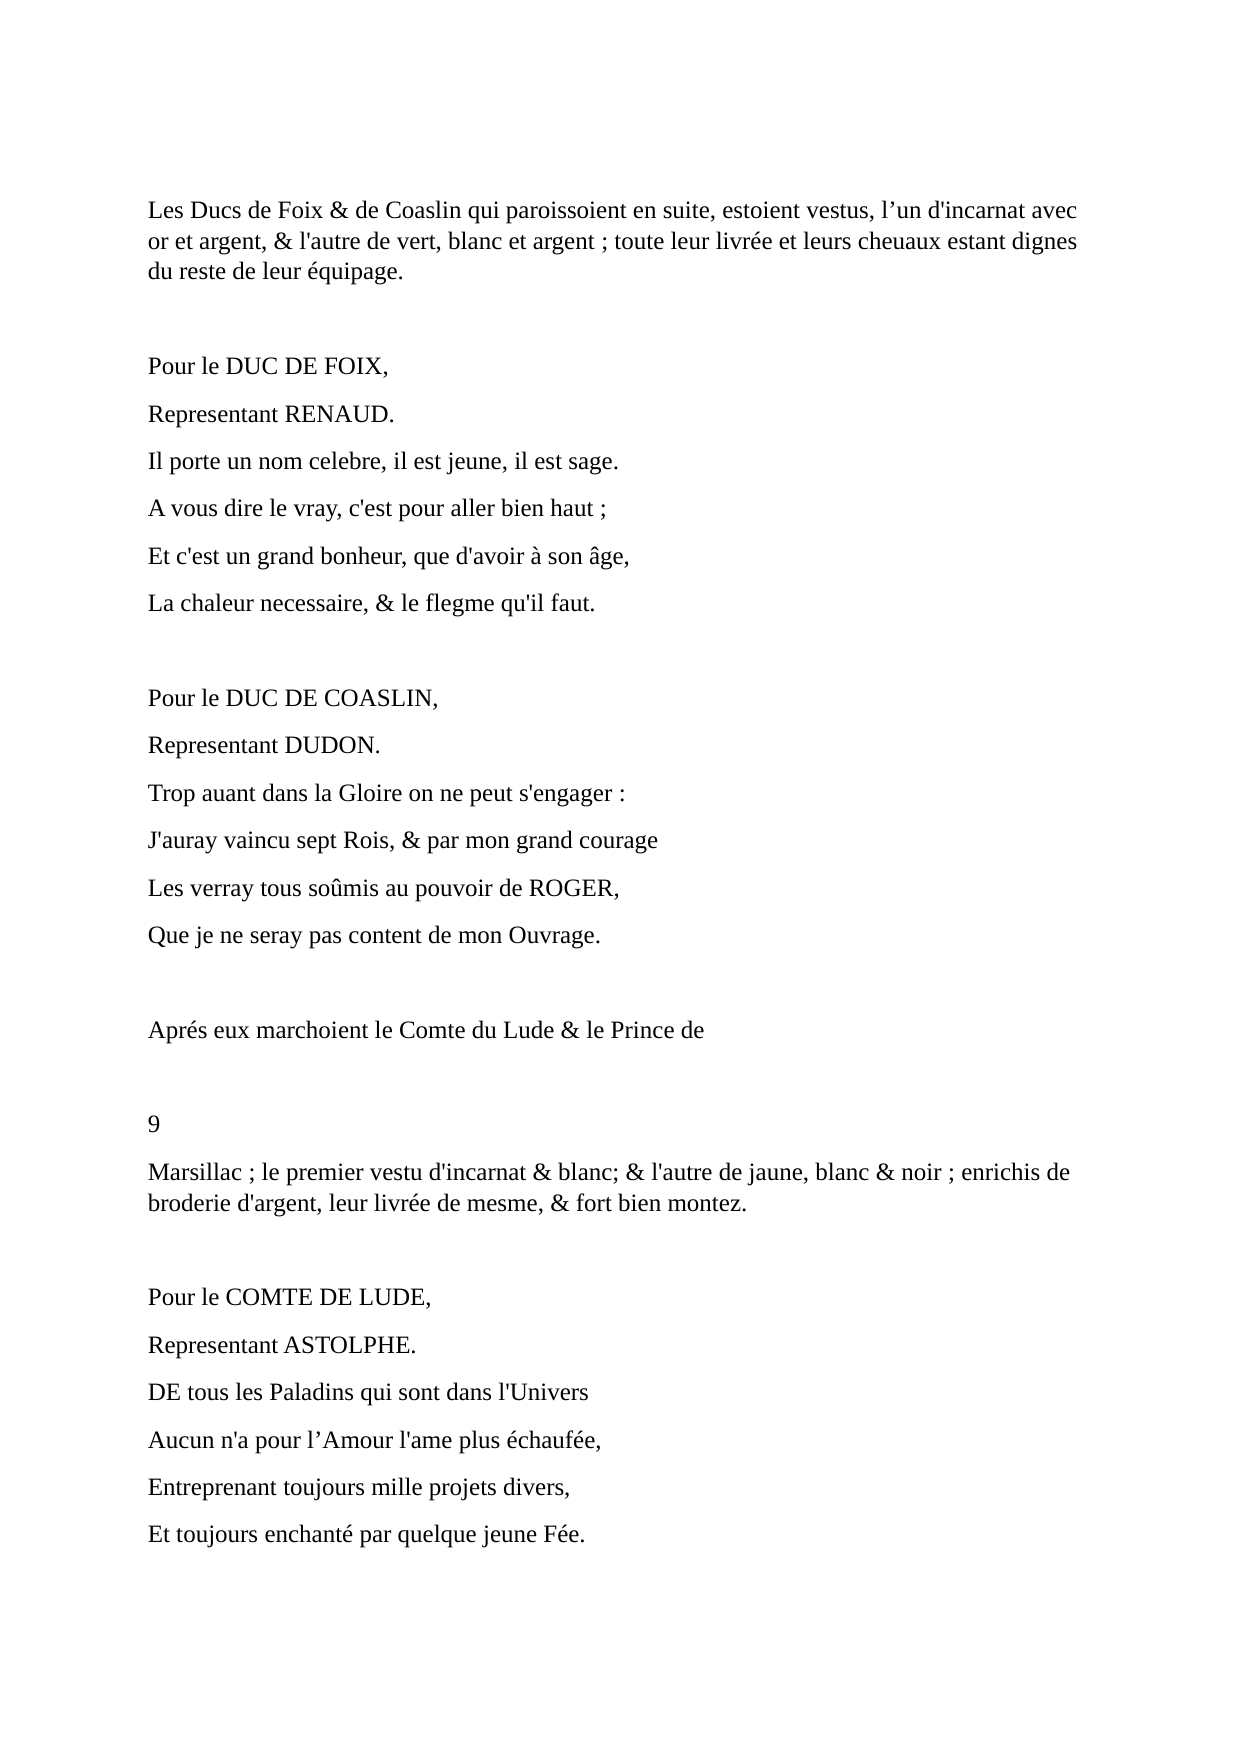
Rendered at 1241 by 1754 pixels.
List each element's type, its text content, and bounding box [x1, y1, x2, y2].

text Et toujours enchanté par quelque jeune Fée. [148, 1519, 1093, 1548]
text Representant DUDON. [148, 730, 1093, 759]
text Pour le DUC DE FOIX, [148, 351, 1093, 380]
text La chaleur necessaire, & le flegme qu'il faut. [148, 588, 1093, 617]
text 9 [148, 1109, 1093, 1138]
text Pour le DUC DE COASLIN, [148, 683, 1093, 712]
text DE tous les Paladins qui sont dans l'Univers [148, 1377, 1093, 1406]
text A vous dire le vray, c'est pour aller bien haut ; [148, 493, 1093, 522]
text Trop auant dans la Gloire on ne peut s'engager : [148, 778, 1093, 807]
text Que je ne seray pas content de mon Ouvrage. [148, 920, 1093, 949]
text Entreprenant toujours mille projets divers, [148, 1472, 1093, 1501]
text Les verray tous soûmis au pouvoir de ROGER, [148, 873, 1093, 901]
text Il porte un nom celebre, il est jeune, il est sage. [148, 446, 1093, 475]
text Aprés eux marchoient le Comte du Lude & le Prince de [148, 1015, 1093, 1043]
text Representant RENAUD. [148, 399, 1093, 427]
text Les Ducs de Foix & de Coaslin qui paroissoient en suite, estoient vestus, l’un d'incarnat avec or et argent, & l'autre de vert, blanc et argent ; toute leur livrée et leurs cheuaux estant dignes du reste de leur équipage. [148, 195, 1093, 285]
text Et c'est un grand bonheur, que d'avoir à son âge, [148, 541, 1093, 569]
text J'auray vaincu sept Rois, & par mon grand courage [148, 825, 1093, 854]
text Marsillac ; le premier vestu d'incarnat & blanc; & l'autre de jaune, blanc & noir ; enrichis de broderie d'argent, leur livrée de mesme, & fort bien montez. [148, 1157, 1093, 1216]
text Representant ASTOLPHE. [148, 1330, 1093, 1359]
text Aucun n'a pour l’Amour l'ame plus échaufée, [148, 1425, 1093, 1453]
text Pour le COMTE DE LUDE, [148, 1282, 1093, 1311]
